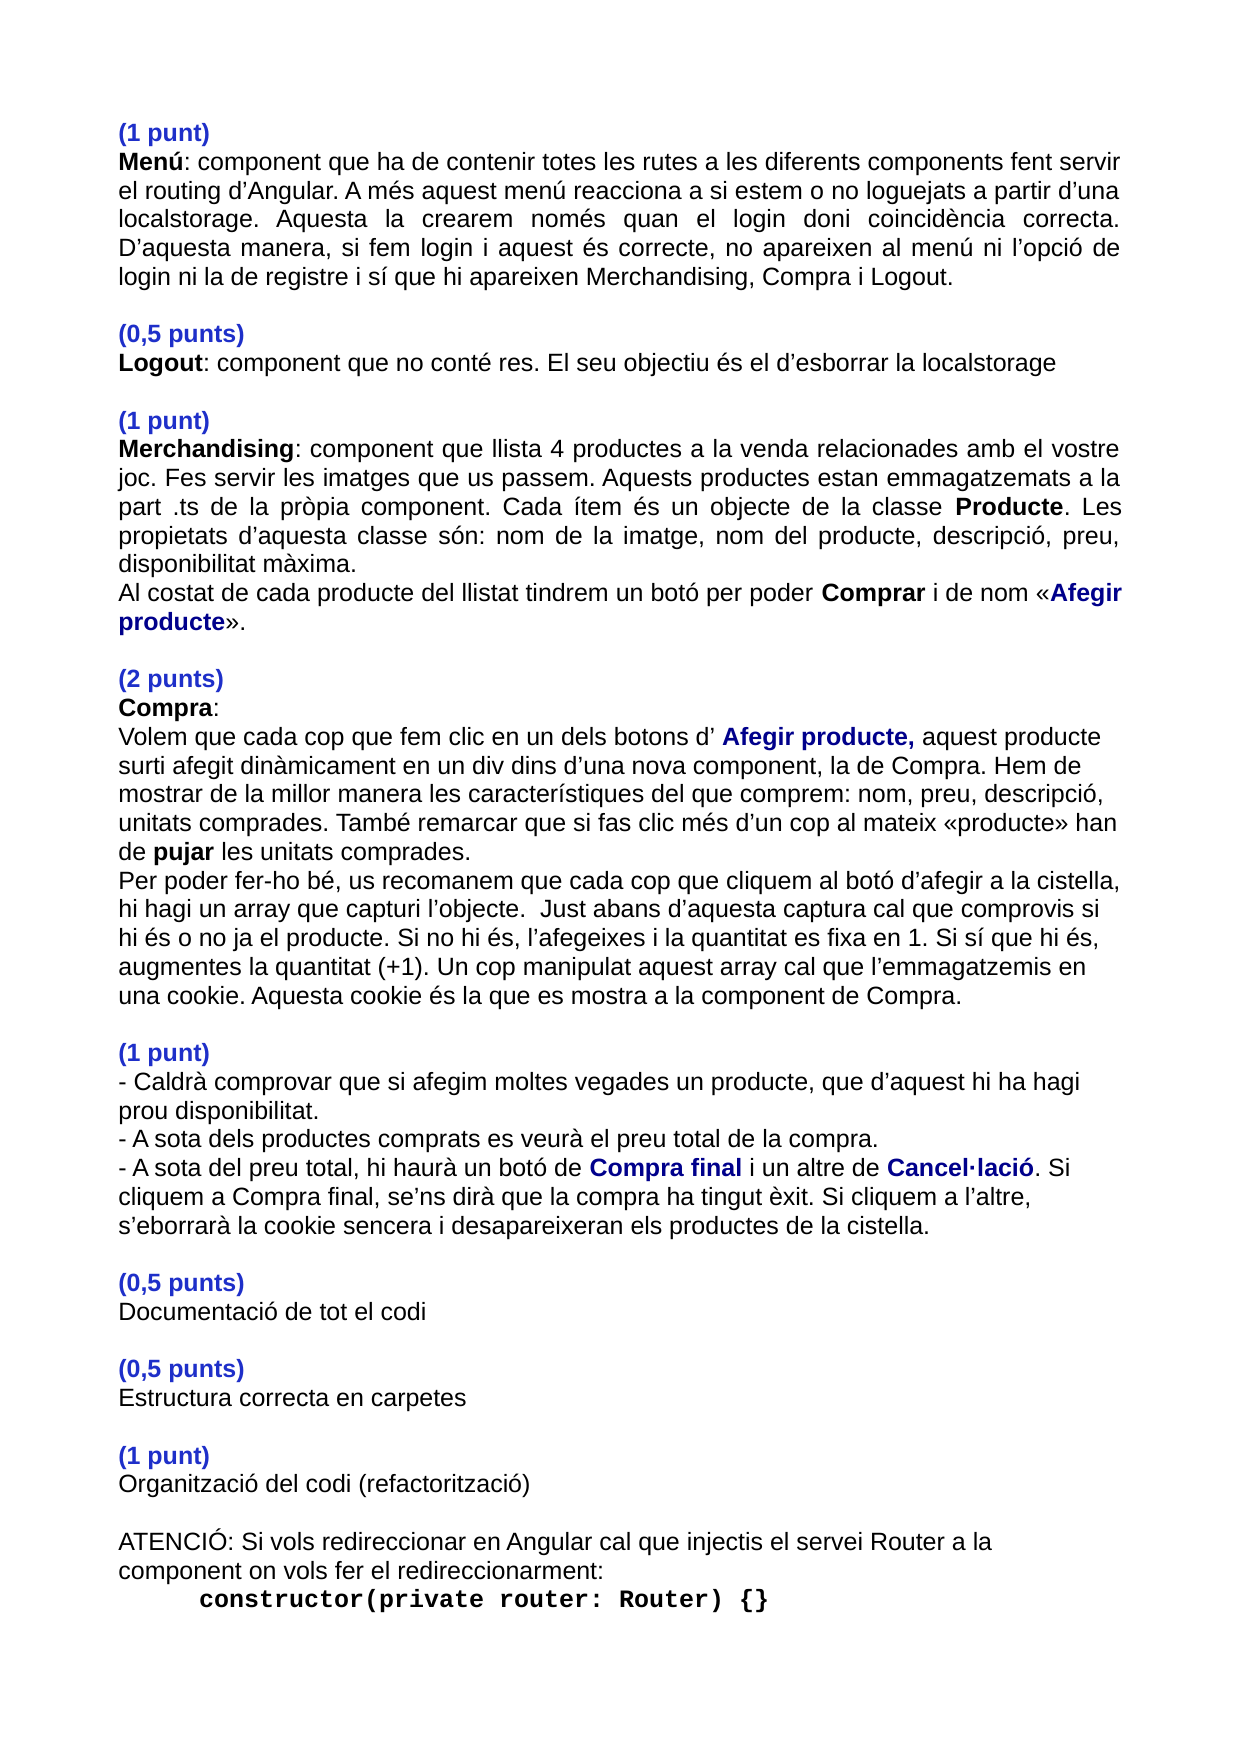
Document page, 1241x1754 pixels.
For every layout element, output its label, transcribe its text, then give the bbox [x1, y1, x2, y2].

text (0,5 punts) [118, 1268, 1122, 1297]
text Estructura correcta en carpetes [118, 1383, 1122, 1412]
text Organització del codi (refactorització) [118, 1469, 1122, 1498]
text Per poder fer-ho bé, us recomanem que cada cop que cliquem al botó d’afegir a la cistella, hi hagi un array que capturi l’objecte. Just abans d’aquesta captura cal que comprovis si hi és o no ja el producte. Si no hi és, l’afegeixes i la quantitat es fixa en 1. Si sí que hi és, augmentes la quantitat (+1). Un cop manipulat aquest array cal que l’emmagatzemis en una cookie. Aquesta cookie és la que es mostra a la component de Compra. [118, 866, 1122, 1009]
text Compra: [118, 693, 1122, 722]
text Volem que cada cop que fem clic en un dels botons d’ Afegir producte, aquest producte surti afegit dinàmicament en un div dins d’una nova component, la de Compra. Hem de mostrar de la millor manera les característiques del que comprem: nom, preu, descripció, unitats comprades. També remarcar que si fas clic més d’un cop al mateix «producte» han de pujar les unitats comprades. [118, 722, 1122, 866]
text (1 punt) [118, 1038, 1122, 1067]
text (1 punt) [118, 1441, 1122, 1469]
text Menú: component que ha de contenir totes les rutes a les diferents components fent servir el routing d’Angular. A més aquest menú reacciona a si estem o no loguejats a partir d’una localstorage. Aquesta la crearem només quan el login doni coincidència correcta. D’aquesta manera, si fem login i aquest és correcte, no apareixen al menú ni l’opció de login ni la de registre i sí que hi apareixen Merchandising, Compra i Logout. [118, 147, 1122, 291]
text Logout: component que no conté res. El seu objectiu és el d’esborrar la localstorage [118, 348, 1122, 377]
text - A sota del preu total, hi haurà un botó de Compra final i un altre de Cancel·lació. Si cliquem a Compra final, se’ns dirà que la compra ha tingut èxit. Si cliquem a l’altre, s’eborrarà la cookie sencera i desapareixeran els productes de la cistella. [118, 1153, 1122, 1239]
text - A sota dels productes comprats es veurà el preu total de la compra. [118, 1124, 1122, 1153]
text (0,5 punts) [118, 1354, 1122, 1383]
text constructor(private router: Router) {} [118, 1584, 1122, 1615]
text Documentació de tot el codi [118, 1297, 1122, 1326]
text Al costat de cada producte del llistat tindrem un botó per poder Comprar i de nom «Afegir producte». [118, 578, 1122, 636]
text (0,5 punts) [118, 319, 1122, 348]
text ATENCIÓ: Si vols redireccionar en Angular cal que injectis el servei Router a la component on vols fer el redireccionarment: [118, 1527, 1122, 1584]
text Merchandising: component que llista 4 productes a la venda relacionades amb el vostre joc. Fes servir les imatges que us passem. Aquests productes estan emmagatzemats a la part .ts de la pròpia component. Cada ítem és un objecte de la classe Producte. Les propietats d’aquesta classe són: nom de la imatge, nom del producte, descripció, preu, disponibilitat màxima. [118, 434, 1122, 578]
text (2 punts) [118, 664, 1122, 693]
text (1 punt) [118, 118, 1122, 147]
text - Caldrà comprovar que si afegim moltes vegades un producte, que d’aquest hi ha hagi prou disponibilitat. [118, 1067, 1122, 1124]
text (1 punt) [118, 406, 1122, 434]
